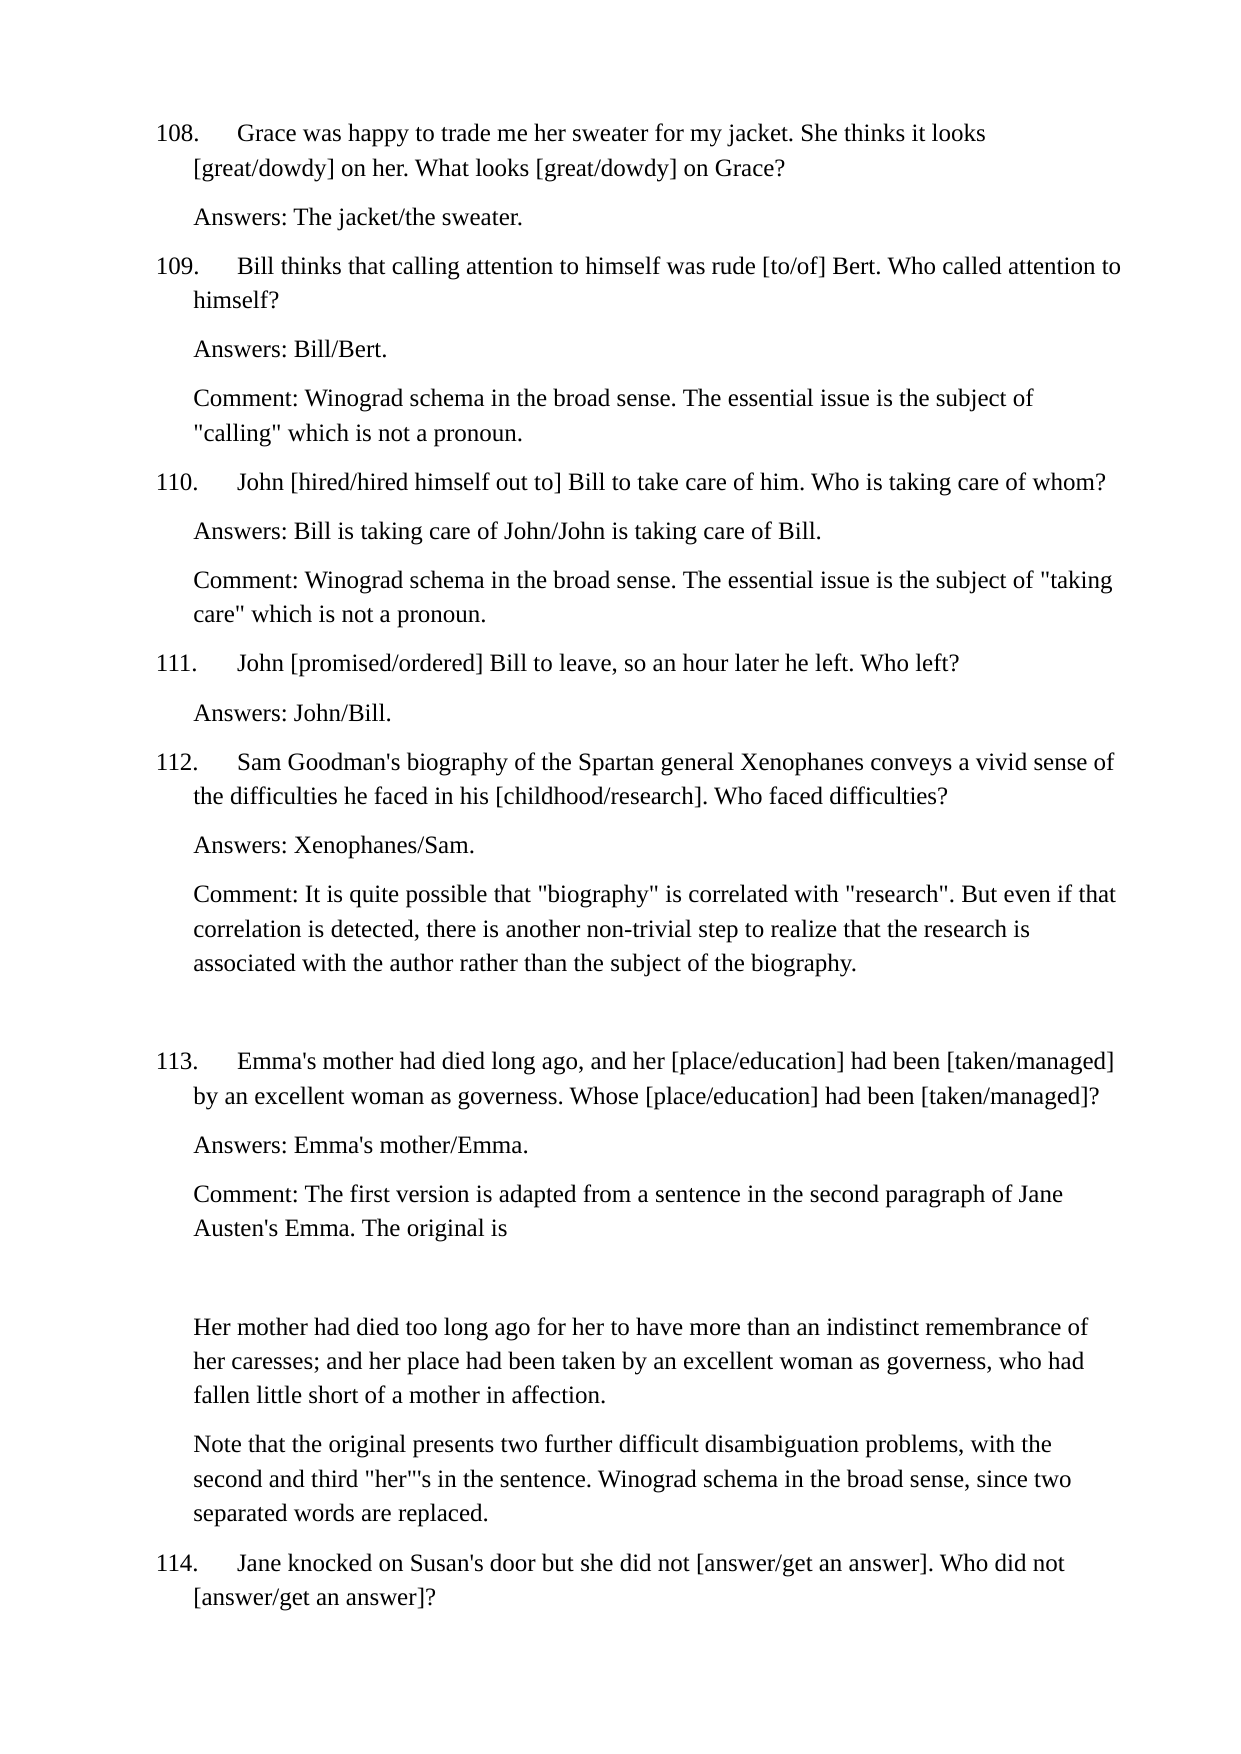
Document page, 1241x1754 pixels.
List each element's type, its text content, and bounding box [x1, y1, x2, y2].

list Comment: The first version is adapted from a sentence in the second paragraph of Jane Austen's Emma. The original is [156, 1179, 1122, 1242]
list Answers: Xenophanes/Sam. [156, 830, 1122, 859]
list Answers: Emma's mother/Emma. [156, 1130, 1122, 1159]
list Sam Goodman's biography of the Spartan general Xenophanes conveys a vivid sense of the difficulties he faced in his [childhood/research]. Who faced difficulties? [156, 747, 1122, 810]
list Answers: The jacket/the sweater. [156, 202, 1122, 230]
list Answers: John/Bill. [156, 698, 1122, 726]
list Note that the original presents two further difficult disambiguation problems, with the second and third "her"'s in the sentence. Winograd schema in the broad sense, since two separated words are replaced. [156, 1429, 1122, 1527]
list John [promised/ordered] Bill to leave, so an hour later he left. Who left? [156, 648, 1122, 677]
list Grace was happy to trade me her sweater for my jacket. She thinks it looks [great/dowdy] on her. What looks [great/dowdy] on Grace? [156, 118, 1122, 181]
list Bill thinks that calling attention to himself was rude [to/of] Bert. Who called attention to himself? [156, 251, 1122, 314]
list John [hired/hired himself out to] Bill to take care of him. Who is taking care of whom? [156, 467, 1122, 496]
list Emma's mother had died long ago, and her [place/education] had been [taken/managed] by an excellent woman as governess. Whose [place/education] had been [taken/managed]? [156, 1046, 1122, 1109]
list Comment: Winograd schema in the broad sense. The essential issue is the subject of "calling" which is not a pronoun. [156, 383, 1122, 447]
list Comment: Winograd schema in the broad sense. The essential issue is the subject of "taking care" which is not a pronoun. [156, 565, 1122, 628]
list Comment: It is quite possible that "biography" is correlated with "research". But even if that correlation is detected, there is another non-trivial step to realize that the research is associated with the author rather than the subject of the biography. [156, 879, 1122, 977]
list Her mother had died too long ago for her to have more than an indistinct remembrance of her caresses; and her place had been taken by an excellent woman as governess, who had fallen little short of a mother in affection. [156, 1312, 1122, 1409]
list Answers: Bill is taking care of John/John is taking care of Bill. [156, 516, 1122, 545]
list Answers: Bill/Bert. [156, 334, 1122, 363]
list Jane knocked on Susan's door but she did not [answer/get an answer]. Who did not [answer/get an answer]? [156, 1548, 1122, 1611]
